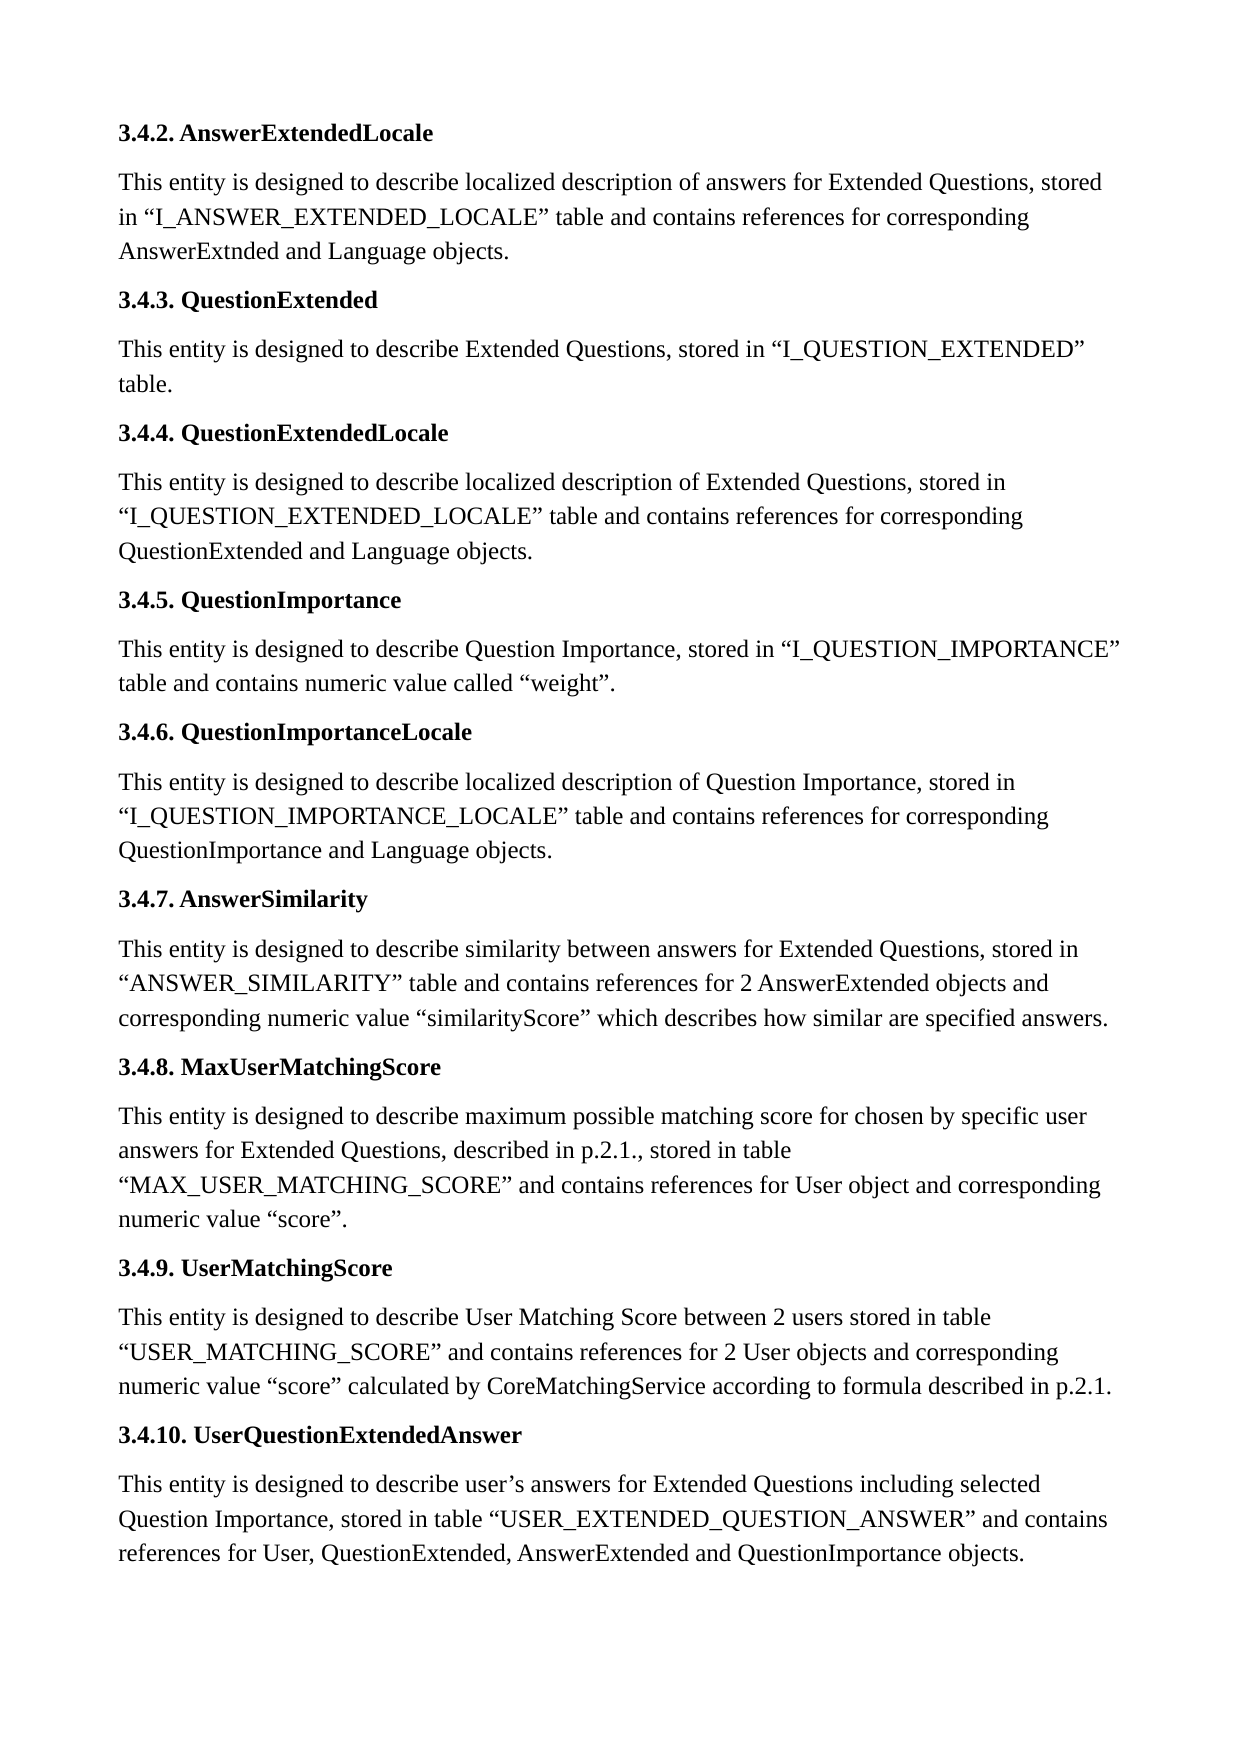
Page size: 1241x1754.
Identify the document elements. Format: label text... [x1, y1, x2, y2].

text This entity is designed to describe Question Importance, stored in “I_QUESTION_IMPORTANCE” table and contains numeric value called “weight”. [118, 634, 1122, 697]
text This entity is designed to describe localized description of answers for Extended Questions, stored in “I_ANSWER_EXTENDED_LOCALE” table and contains references for corresponding AnswerExtnded and Language objects. [118, 167, 1122, 265]
text 3.4.9. UserMatchingScore [118, 1253, 1122, 1282]
text 3.4.5. QuestionImportance [118, 585, 1122, 614]
text This entity is designed to describe maximum possible matching score for chosen by specific user answers for Extended Questions, described in p.2.1., stored in table “MAX_USER_MATCHING_SCORE” and contains references for User object and corresponding numeric value “score”. [118, 1101, 1122, 1233]
text This entity is designed to describe user’s answers for Extended Questions including selected Question Importance, stored in table “USER_EXTENDED_QUESTION_ANSWER” and contains references for User, QuestionExtended, AnswerExtended and QuestionImportance objects. [118, 1469, 1122, 1567]
text 3.4.6. QuestionImportanceLocale [118, 717, 1122, 746]
text 3.4.10. UserQuestionExtendedAnswer [118, 1420, 1122, 1449]
text 3.4.4. QuestionExtendedLocale [118, 418, 1122, 447]
text 3.4.7. AnswerSimilarity [118, 884, 1122, 913]
text This entity is designed to describe localized description of Question Importance, stored in “I_QUESTION_IMPORTANCE_LOCALE” table and contains references for corresponding QuestionImportance and Language objects. [118, 767, 1122, 864]
text This entity is designed to describe localized description of Extended Questions, stored in “I_QUESTION_EXTENDED_LOCALE” table and contains references for corresponding QuestionExtended and Language objects. [118, 467, 1122, 564]
text This entity is designed to describe Extended Questions, stored in “I_QUESTION_EXTENDED” table. [118, 334, 1122, 397]
text This entity is designed to describe User Matching Score between 2 users stored in table “USER_MATCHING_SCORE” and contains references for 2 User objects and corresponding numeric value “score” calculated by CoreMatchingService according to formula described in p.2.1. [118, 1302, 1122, 1400]
text This entity is designed to describe similarity between answers for Extended Questions, stored in “ANSWER_SIMILARITY” table and contains references for 2 AnswerExtended objects and corresponding numeric value “similarityScore” which describes how similar are specified answers. [118, 934, 1122, 1031]
text 3.4.3. QuestionExtended [118, 285, 1122, 314]
text 3.4.8. MaxUserMatchingScore [118, 1052, 1122, 1080]
text 3.4.2. AnswerExtendedLocale [118, 118, 1122, 147]
